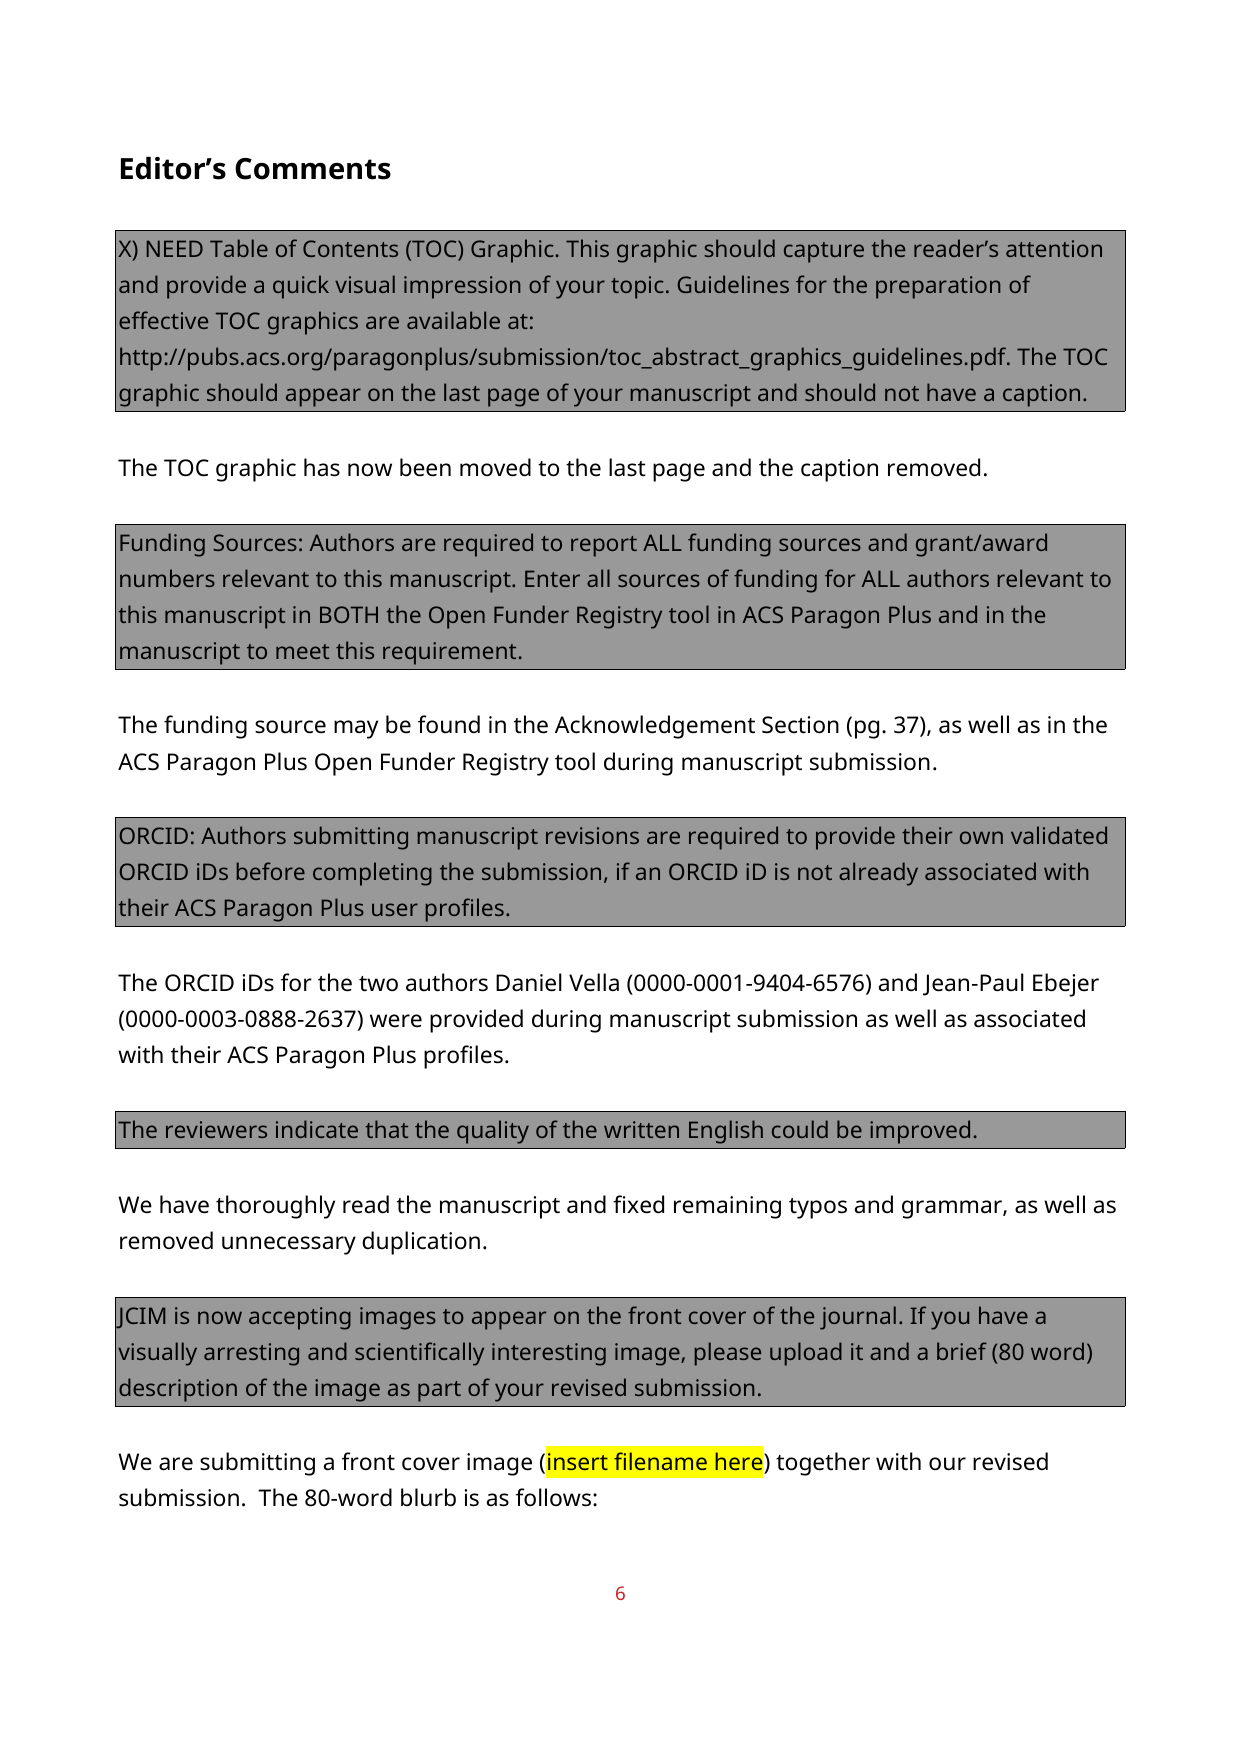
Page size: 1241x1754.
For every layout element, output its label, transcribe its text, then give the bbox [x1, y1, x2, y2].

text The TOC graphic has now been moved to the last page and the caption removed. [118, 452, 1122, 483]
text We have thoroughly read the manuscript and fixed remaining typos and grammar, as well as removed unnecessary duplication. [118, 1189, 1122, 1256]
text The reviewers indicate that the quality of the written English could be improved. [116, 1112, 1125, 1148]
text X) NEED Table of Contents (TOC) Graphic. This graphic should capture the reader’s attention and provide a quick visual impression of your topic. Guidelines for the preparation of effective TOC graphics are available at: http://pubs.acs.org/paragonplus/submission/toc_abstract_graphics_guidelines.pdf. The TOC graphic should appear on the last page of your manuscript and should not have a caption. [116, 231, 1125, 411]
text We are submitting a front cover image (insert filename here) together with our revised submission. The 80-word blurb is as follows: [118, 1446, 1122, 1513]
text Funding Sources: Authors are required to report ALL funding sources and grant/award numbers relevant to this manuscript. Enter all sources of funding for ALL authors relevant to this manuscript in BOTH the Open Funder Registry tool in ACS Paragon Plus and in the manuscript to meet this requirement. [116, 525, 1125, 669]
text The funding source may be found in the Acknowledgement Section (pg. 37), as well as in the ACS Paragon Plus Open Funder Registry tool during manuscript submission. [118, 709, 1122, 777]
text Editor’s Comments [118, 149, 1122, 188]
text JCIM is now accepting images to appear on the front cover of the journal. If you have a visually arresting and scientifically interesting image, please upload it and a brief (80 word) description of the image as part of your revised submission. [116, 1298, 1125, 1406]
text The ORCID iDs for the two authors Daniel Vella (0000-0001-9404-6576) and Jean-Paul Ebejer (0000-0003-0888-2637) were provided during manuscript submission as well as associated with their ACS Paragon Plus profiles. [118, 967, 1122, 1070]
text ORCID: Authors submitting manuscript revisions are required to provide their own validated ORCID iDs before completing the submission, if an ORCID iD is not already associated with their ACS Paragon Plus user profiles. [116, 818, 1125, 926]
